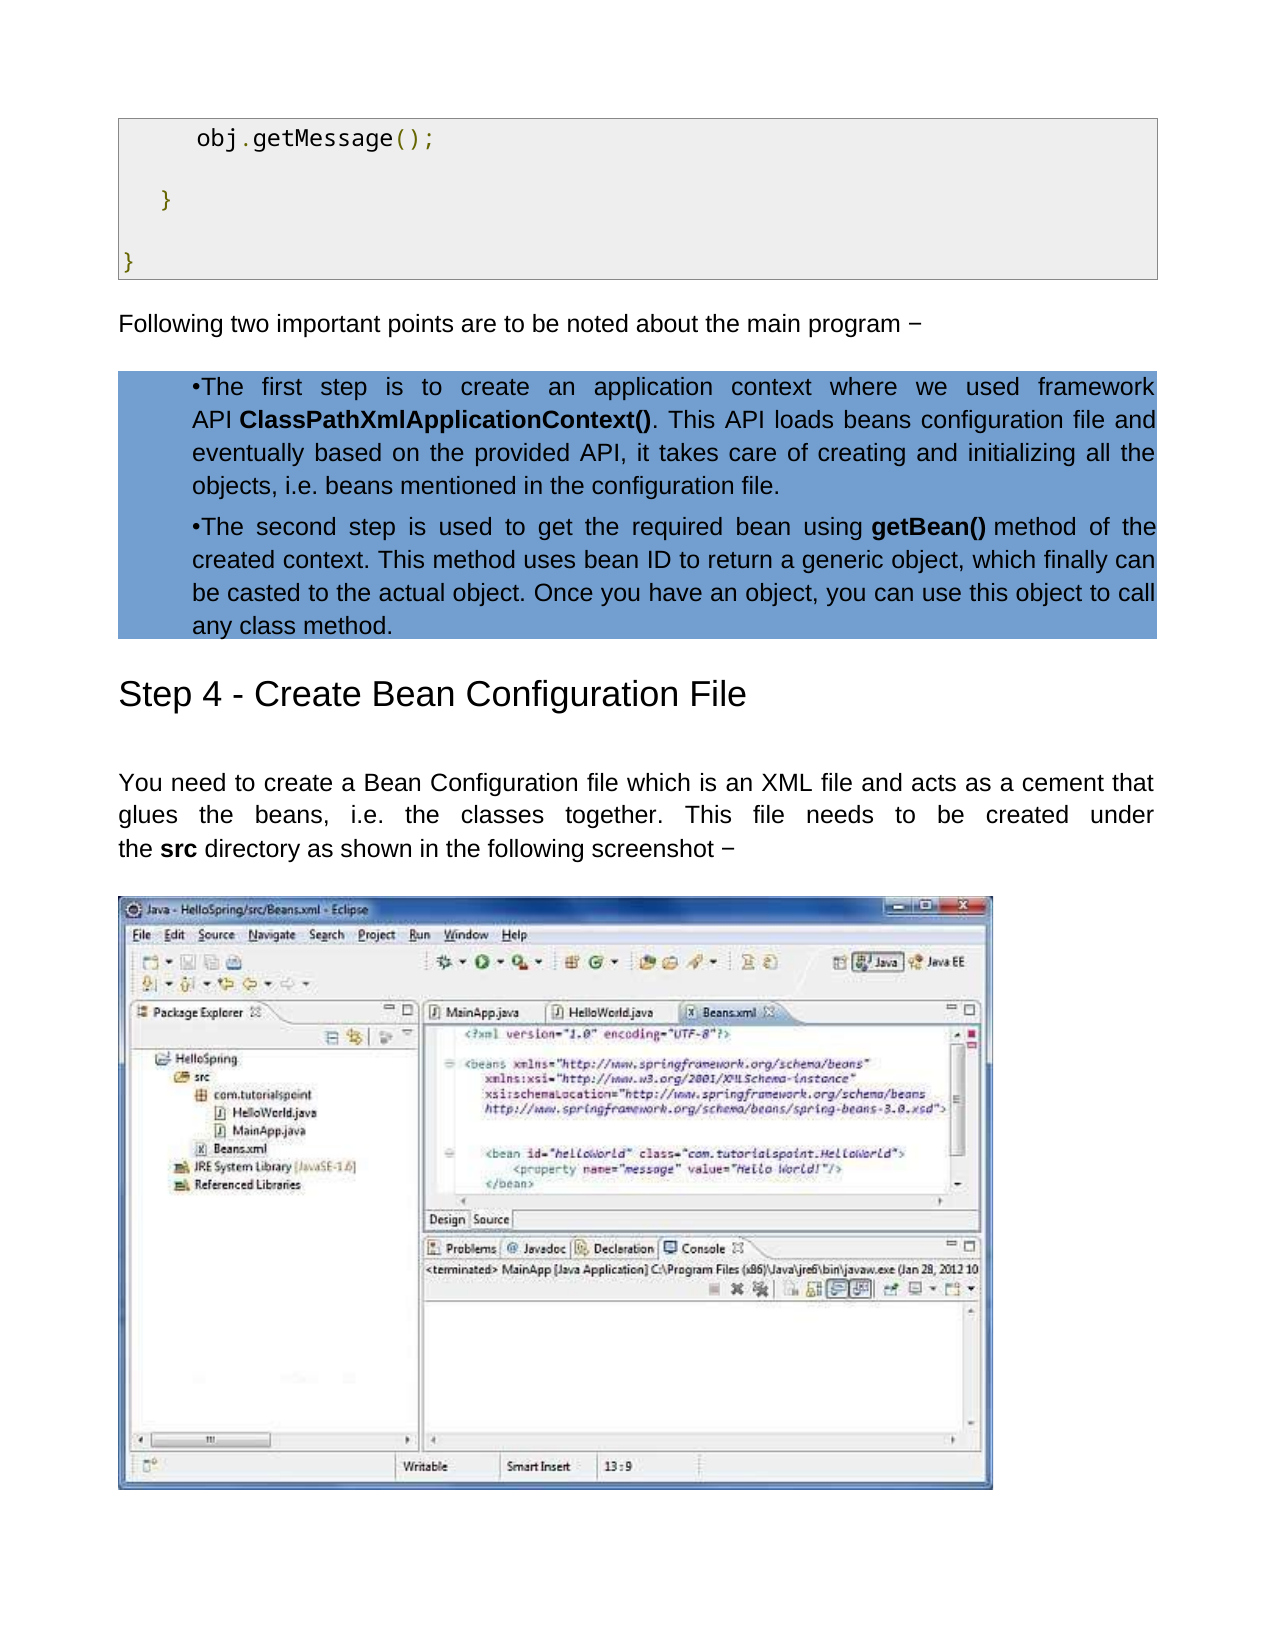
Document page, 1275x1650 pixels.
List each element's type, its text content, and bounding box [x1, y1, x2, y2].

list The second step is used to get the required bean using getBean() method of the created context. This method uses bean ID to return a generic object, which finally can be casted to the actual object. Once you have an object, you can use this object to call any class method. [118, 511, 1157, 639]
text } [119, 179, 1157, 215]
text Following two important points are to be noted about the main program − [118, 309, 1157, 338]
text You need to create a Bean Configuration file which is an XML file and acts as a cement that glues the beans, i.e. the classes together. This file needs to be created under the src directory as shown in the following screenshot − [118, 767, 1157, 862]
picture [118, 896, 994, 1490]
list The first step is to create an application context where we used framework API ClassPathXmlApplicationContext(). This API loads beans configuration file and eventually based on the provided API, it takes care of creating and initializing all the objects, i.e. beans mentioned in the configuration file. [118, 371, 1157, 499]
text obj.getMessage(); [119, 119, 1157, 153]
subtitle Step 4 - Create Bean Configuration File [118, 672, 1157, 714]
text } [119, 241, 1157, 279]
